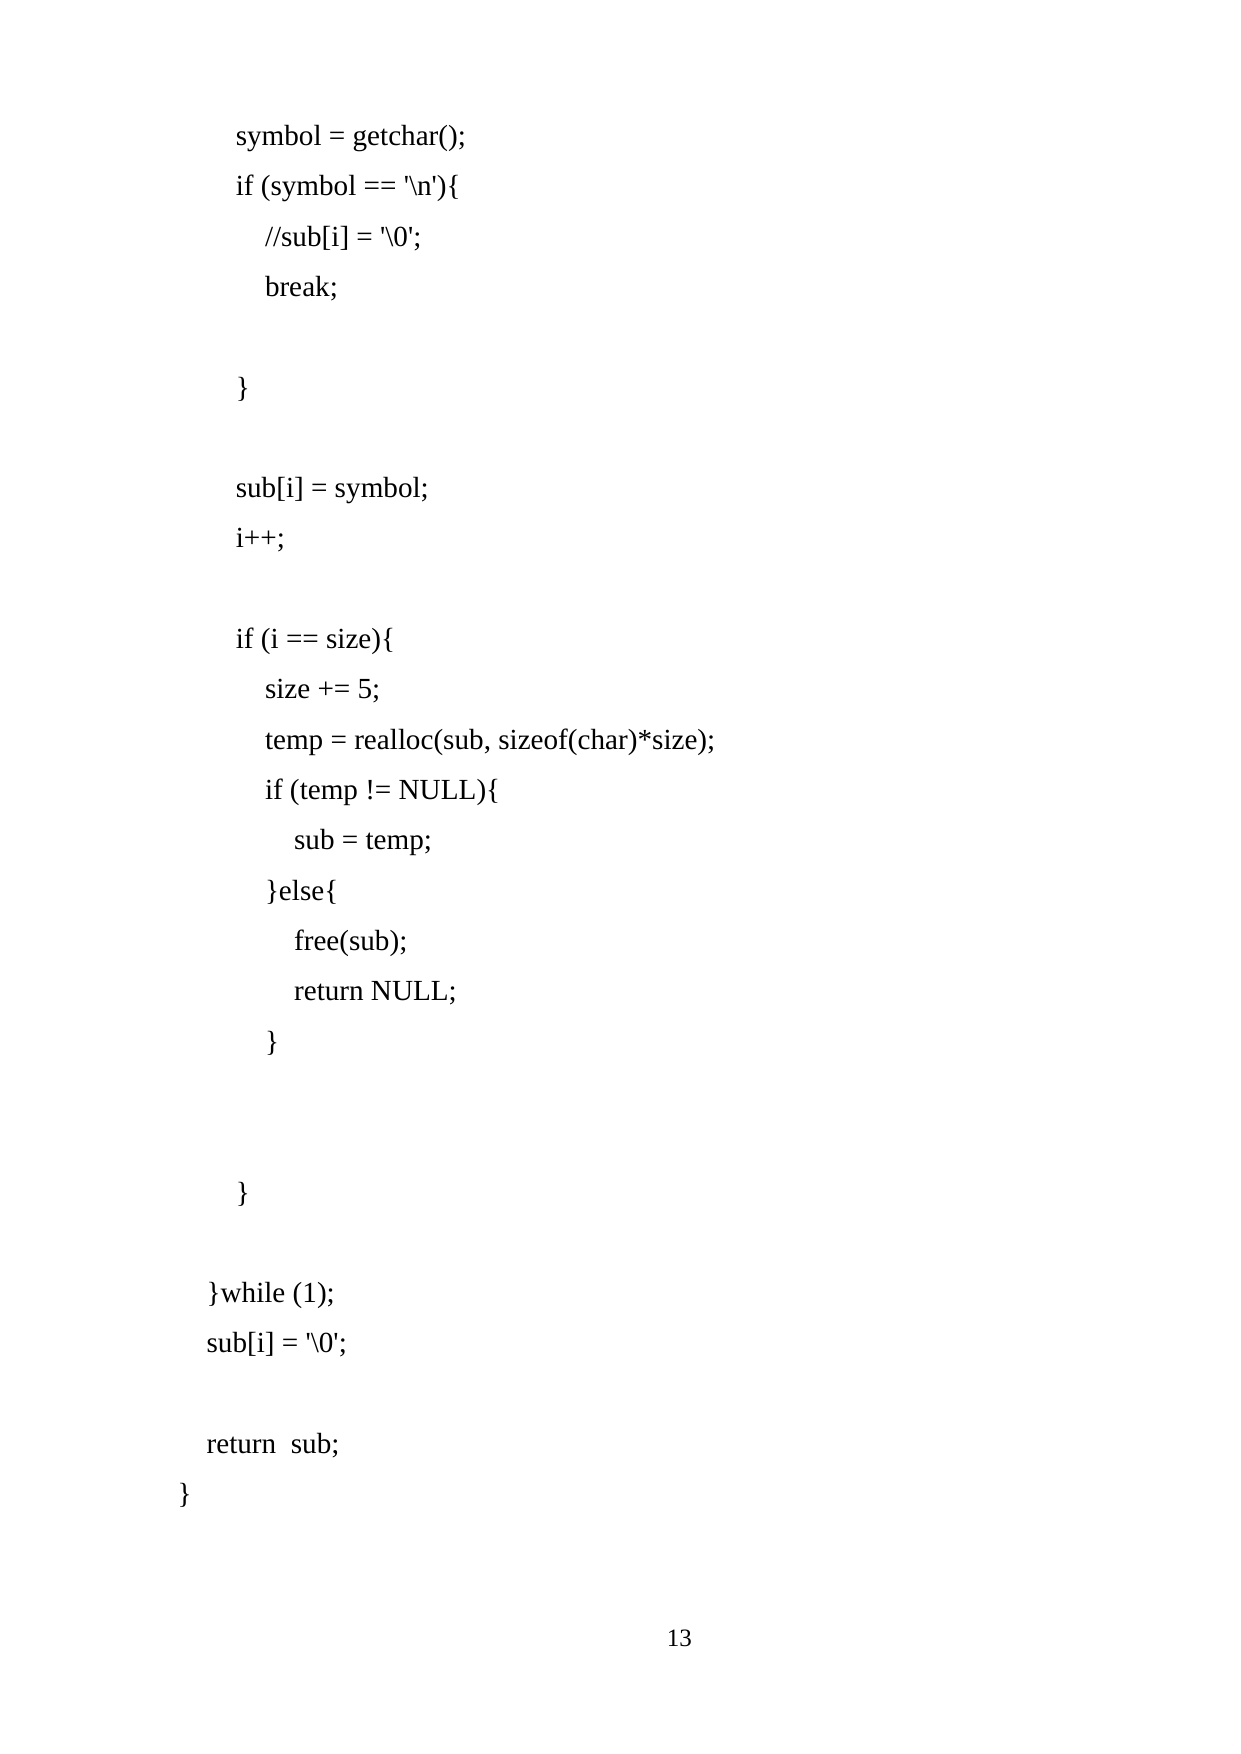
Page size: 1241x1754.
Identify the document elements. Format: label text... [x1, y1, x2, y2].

text if (symbol == '\n'){ [177, 168, 1181, 202]
text } [177, 1175, 1181, 1208]
text sub[i] = symbol; [177, 470, 1181, 504]
text symbol = getchar(); [177, 118, 1181, 152]
text } [177, 1477, 1181, 1510]
text if (temp != NULL){ [177, 772, 1181, 806]
text temp = realloc(sub, sizeof(char)*size); [177, 722, 1181, 755]
text //sub[i] = '\0'; [177, 219, 1181, 252]
text } [177, 370, 1181, 403]
text free(sub); [177, 923, 1181, 957]
text break; [177, 269, 1181, 303]
text return NULL; [177, 973, 1181, 1007]
text return sub; [177, 1426, 1181, 1460]
text sub = temp; [177, 822, 1181, 856]
text if (i == size){ [177, 621, 1181, 655]
text }else{ [177, 873, 1181, 906]
text } [177, 1024, 1181, 1057]
text size += 5; [177, 672, 1181, 705]
text }while (1); [177, 1275, 1181, 1309]
text sub[i] = '\0'; [177, 1326, 1181, 1359]
text i++; [177, 521, 1181, 554]
